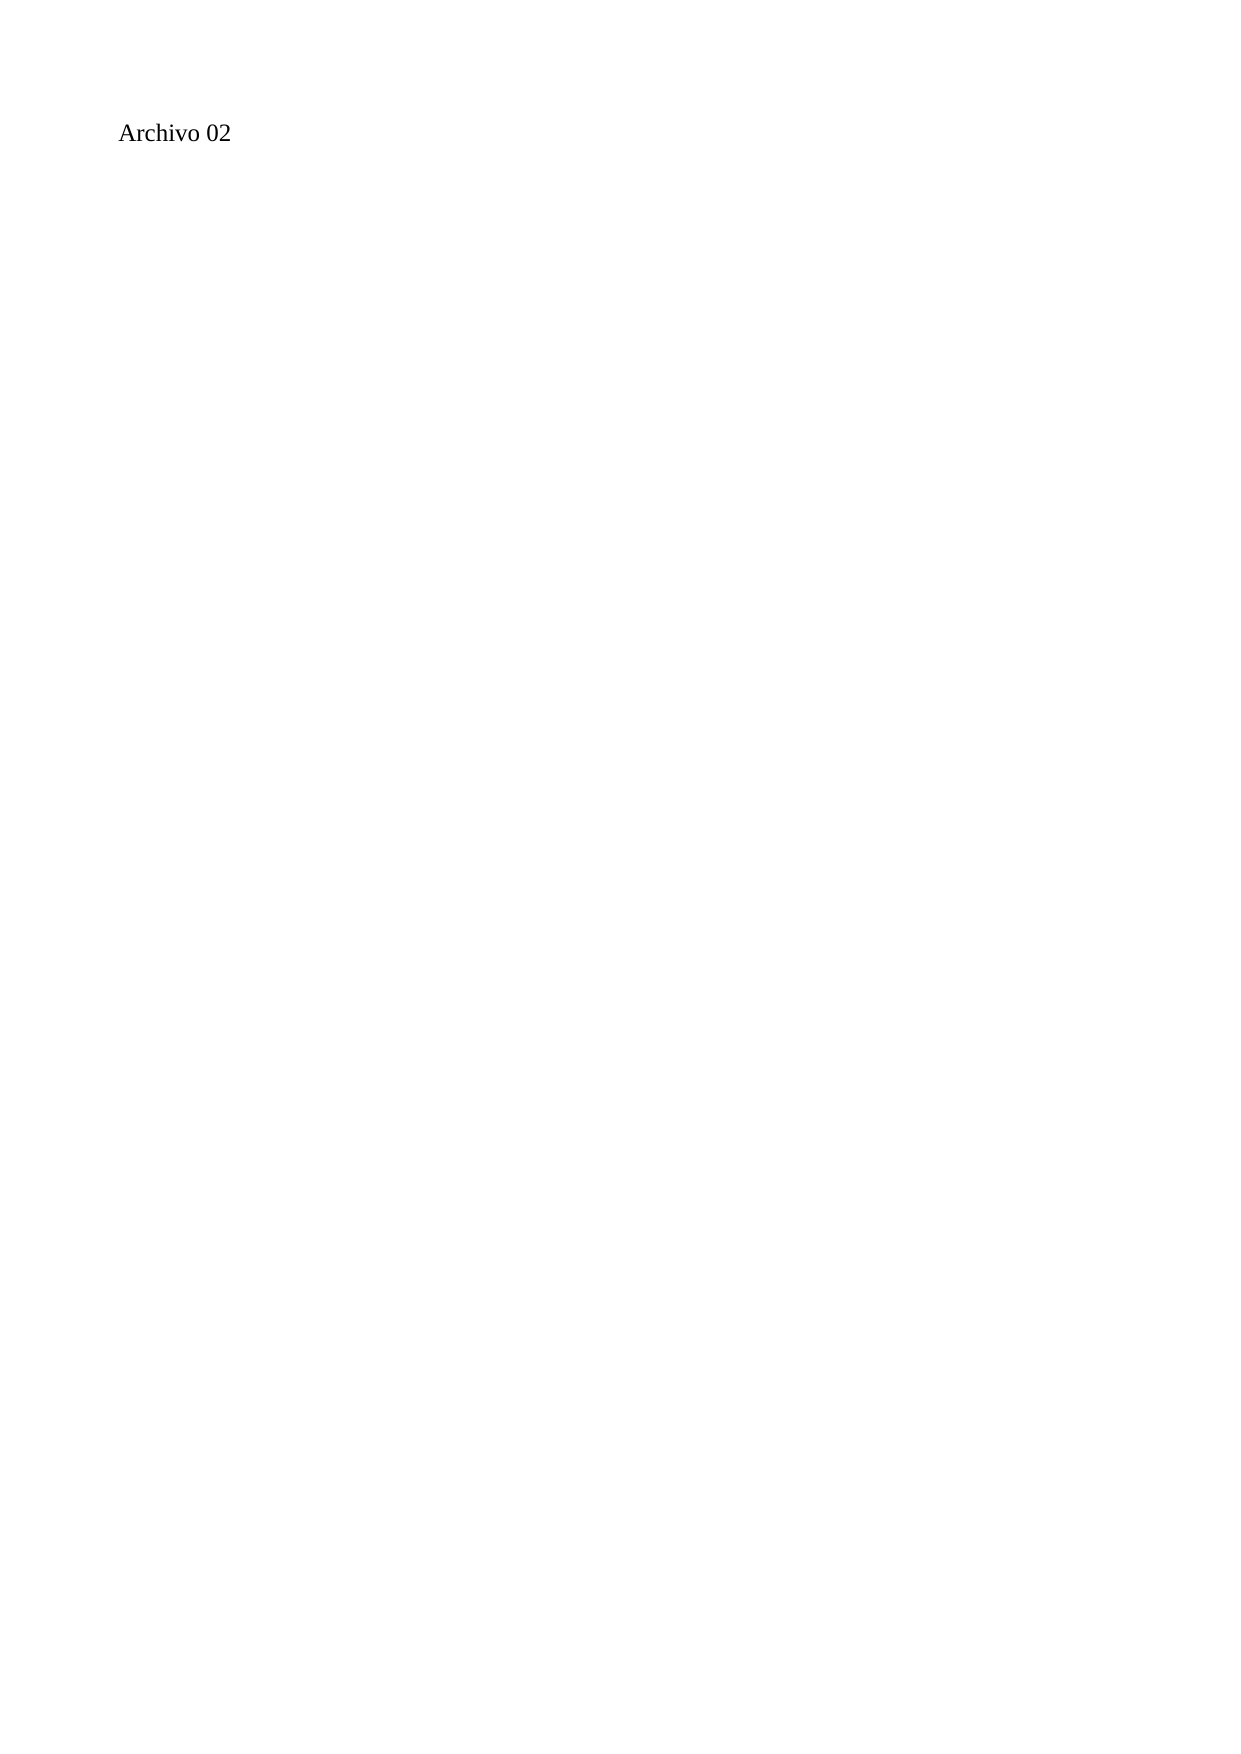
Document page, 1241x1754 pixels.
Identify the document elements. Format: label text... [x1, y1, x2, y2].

text Archivo 02 [118, 118, 1122, 147]
